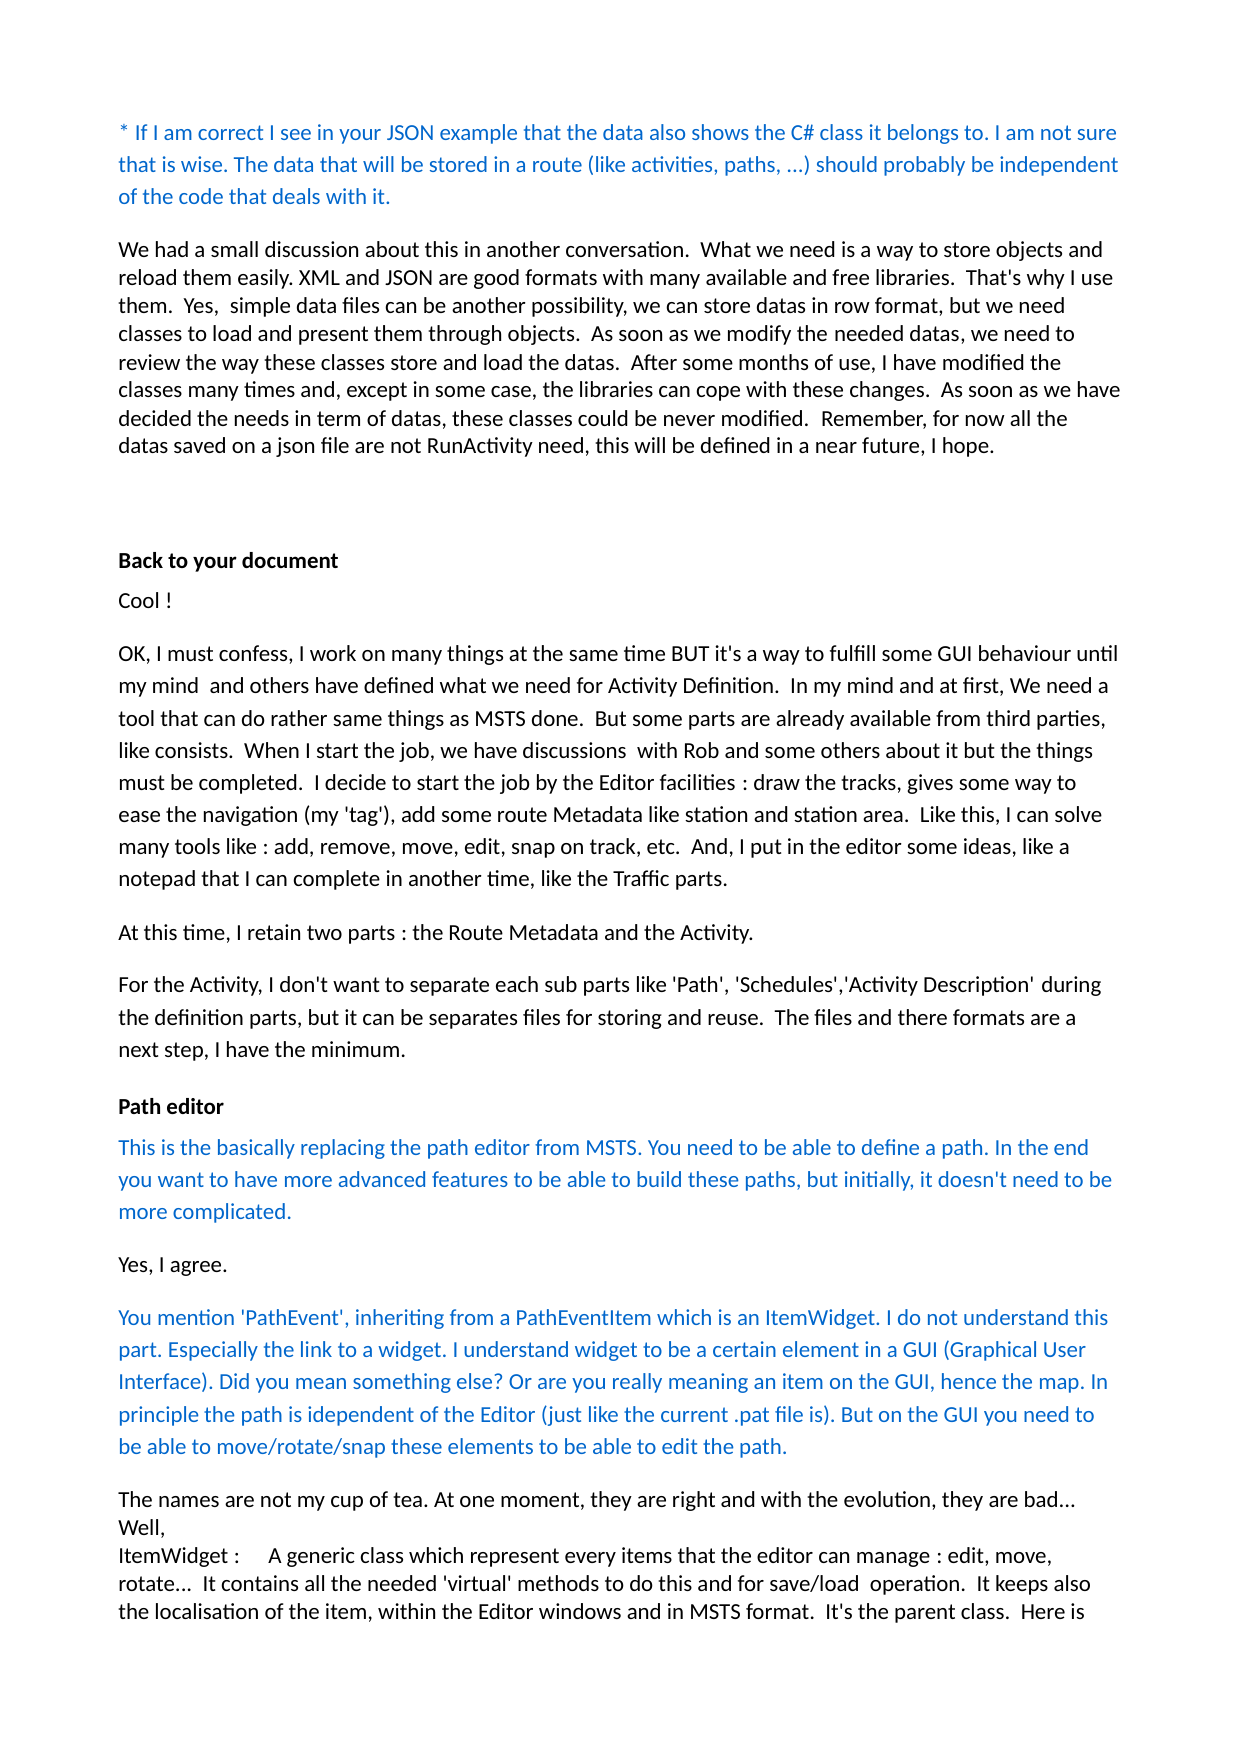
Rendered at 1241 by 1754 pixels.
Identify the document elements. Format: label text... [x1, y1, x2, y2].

text Cool ! [118, 586, 1122, 614]
text We had a small discussion about this in another conversation. What we need is a way to store objects and reload them easily. XML and JSON are good formats with many available and free libraries. That's why I use them. Yes, simple data files can be another possibility, we can store datas in row format, but we need classes to load and present them through objects. As soon as we modify the needed datas, we need to review the way these classes store and load the datas. After some months of use, I have modified the classes many times and, except in some case, the libraries can cope with these changes. As soon as we have decided the needs in term of datas, these classes could be never modified. Remember, for now all the datas saved on a json file are not RunActivity need, this will be defined in a near future, I hope. [118, 236, 1122, 460]
text OK, I must confess, I work on many things at the same time BUT it's a way to fulfill some GUI behaviour until my mind and others have defined what we need for Activity Definition. In my mind and at first, We need a tool that can do rather same things as MSTS done. But some parts are already available from third parties, like consists. When I start the job, we have discussions with Rob and some others about it but the things must be completed. I decide to start the job by the Editor facilities : draw the tracks, gives some way to ease the navigation (my 'tag'), add some route Metadata like station and station area. Like this, I can solve many tools like : add, remove, move, edit, snap on track, etc. And, I put in the editor some ideas, like a notepad that I can complete in another time, like the Traffic parts. [118, 639, 1122, 893]
subtitle Path editor [118, 1092, 1122, 1120]
text At this time, I retain two parts : the Route Metadata and the Activity. [118, 918, 1122, 946]
text This is the basically replacing the path editor from MSTS. You need to be able to define a path. In the end you want to have more advanced features to be able to build these paths, but initially, it doesn't need to be more complicated. [118, 1133, 1122, 1225]
text ItemWidget : A generic class which represent every items that the editor can manage : edit, move, rotate... It contains all the needed 'virtual' methods to do this and for save/load operation. It keeps also the localisation of the item, within the Editor windows and in MSTS format. It's the parent class. Here is [118, 1541, 1122, 1625]
text Yes, I agree. [118, 1250, 1122, 1278]
text * If I am correct I see in your JSON example that the data also shows the C# class it belongs to. I am not sure that is wise. The data that will be stored in a route (like activities, paths, ...) should probably be independent of the code that deals with it. [118, 118, 1122, 211]
text For the Activity, I don't want to separate each sub parts like 'Path', 'Schedules','Activity Description' during the definition parts, but it can be separates files for storing and reuse. The files and there formats are a next step, I have the minimum. [118, 971, 1122, 1063]
text The names are not my cup of tea. At one moment, they are right and with the evolution, they are bad... Well, [118, 1485, 1122, 1541]
text You mention 'PathEvent', inheriting from a PathEventItem which is an ItemWidget. I do not understand this part. Especially the link to a widget. I understand widget to be a certain element in a GUI (Graphical User Interface). Did you mean something else? Or are you really meaning an item on the GUI, hence the map. In principle the path is idependent of the Editor (just like the current .pat file is). But on the GUI you need to be able to move/rotate/snap these elements to be able to edit the path. [118, 1303, 1122, 1460]
subtitle Back to your document [118, 546, 1122, 574]
